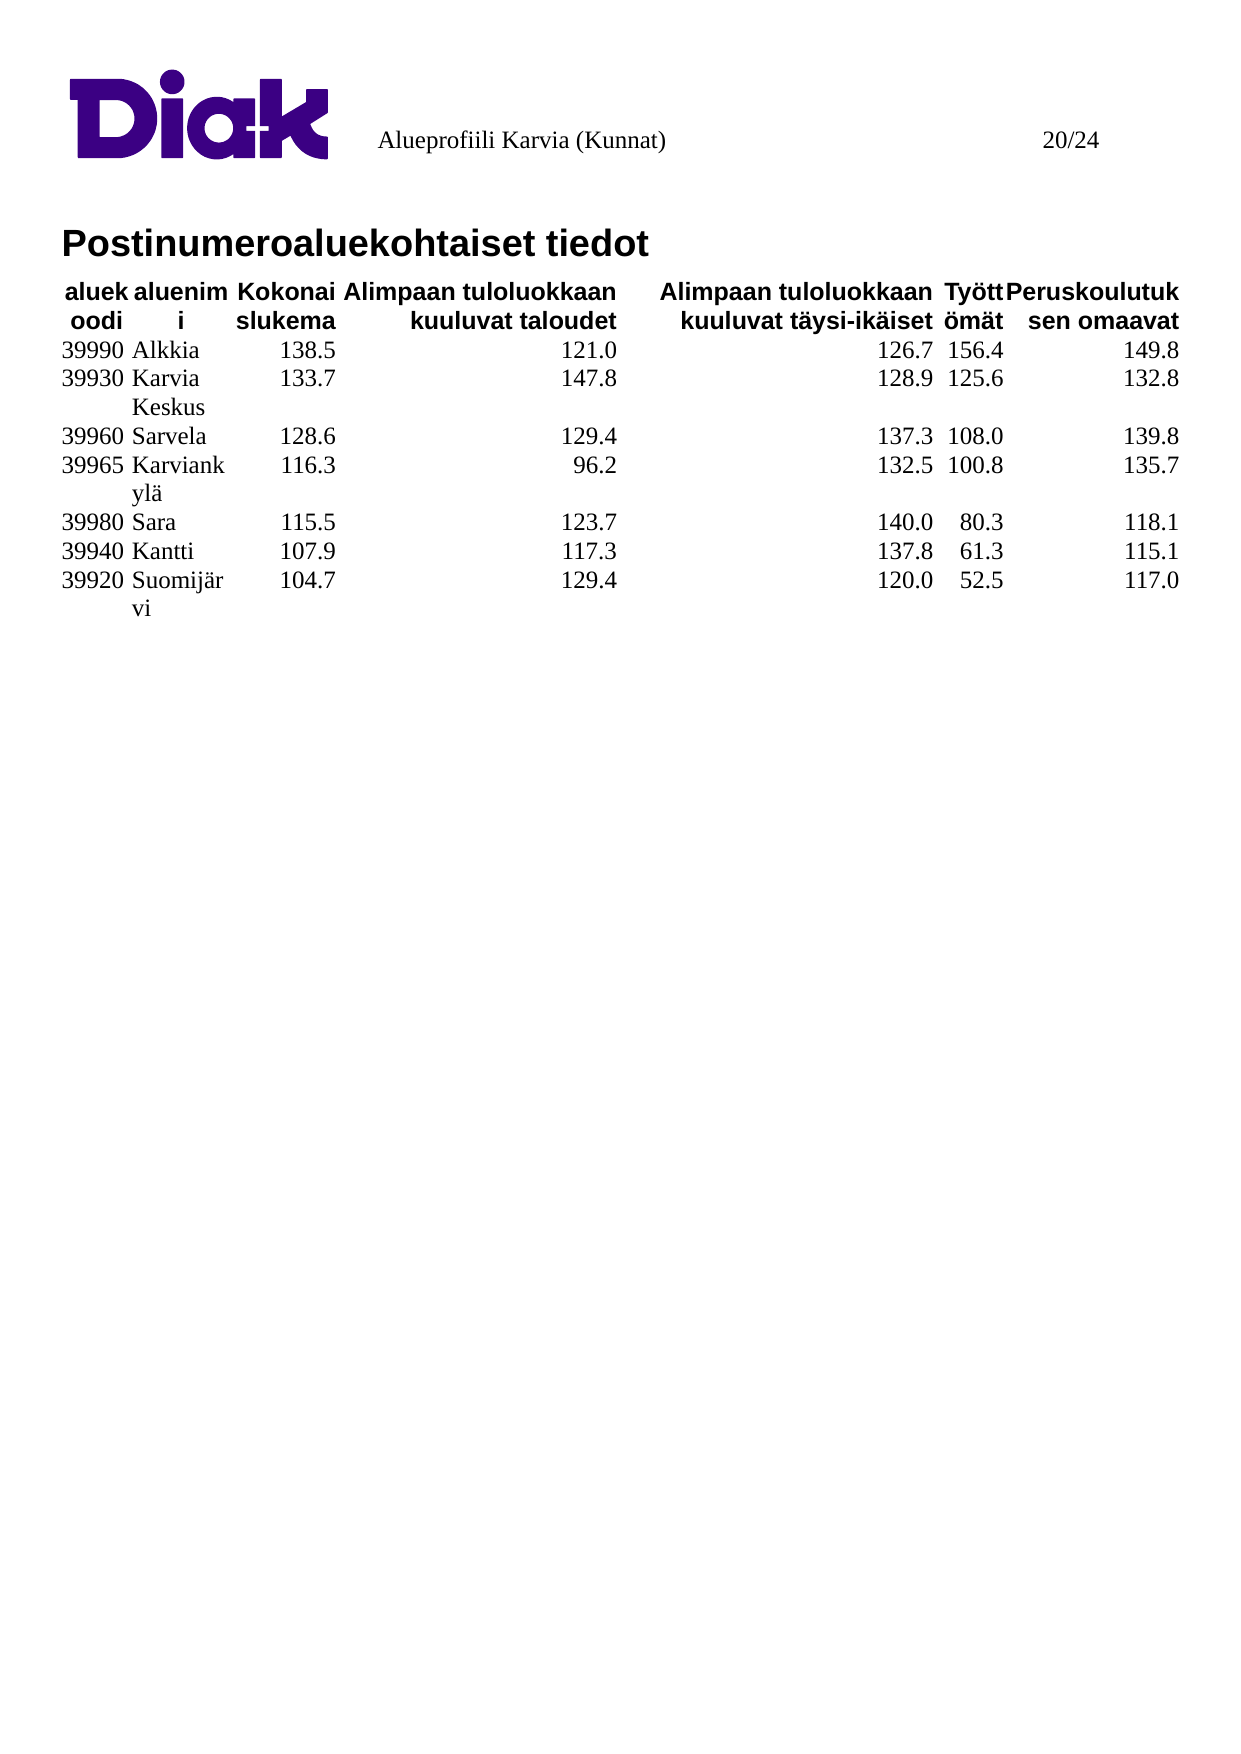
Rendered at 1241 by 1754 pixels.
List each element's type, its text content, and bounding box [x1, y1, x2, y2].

table_header Työttömät [933, 277, 1003, 335]
table_cell 129.4 [336, 421, 617, 450]
table_cell 39965 [61, 450, 132, 507]
table_header aluekoodi [61, 277, 132, 335]
table_cell 149.8 [1003, 335, 1179, 363]
table_header Kokonaislukema [230, 277, 336, 335]
table_cell 137.3 [617, 421, 933, 450]
table_cell 117.3 [336, 536, 617, 565]
table_header Alimpaan tuloluokkaan kuuluvat täysi-ikäiset [617, 277, 933, 335]
table_cell 104.7 [230, 565, 336, 622]
table_cell 115.1 [1003, 536, 1179, 565]
table_cell 120.0 [617, 565, 933, 622]
table_cell 135.7 [1003, 450, 1179, 507]
table_cell 125.6 [933, 364, 1003, 421]
table_cell 126.7 [617, 335, 933, 363]
table_cell 100.8 [933, 450, 1003, 507]
table_cell 132.5 [617, 450, 933, 507]
table_cell 156.4 [933, 335, 1003, 363]
table_cell 80.3 [933, 507, 1003, 536]
table_cell 139.8 [1003, 421, 1179, 450]
table_cell Sarvela [132, 421, 230, 450]
table_cell 39960 [61, 421, 132, 450]
table_cell Alkkia [132, 335, 230, 363]
table_cell 39930 [61, 364, 132, 421]
table_cell 39980 [61, 507, 132, 536]
table_header Alimpaan tuloluokkaan kuuluvat taloudet [336, 277, 617, 335]
table_header Peruskoulutuksen omaavat [1003, 277, 1179, 335]
table_cell 128.6 [230, 421, 336, 450]
table_cell 133.7 [230, 364, 336, 421]
table_cell 117.0 [1003, 565, 1179, 622]
table_cell 123.7 [336, 507, 617, 536]
table_cell 52.5 [933, 565, 1003, 622]
table_cell 121.0 [336, 335, 617, 363]
table_cell 61.3 [933, 536, 1003, 565]
table_cell 107.9 [230, 536, 336, 565]
table_cell 118.1 [1003, 507, 1179, 536]
table_cell Kantti [132, 536, 230, 565]
table_cell 137.8 [617, 536, 933, 565]
table_cell 138.5 [230, 335, 336, 363]
table_cell 39920 [61, 565, 132, 622]
table_header aluenimi [132, 277, 230, 335]
table_cell 116.3 [230, 450, 336, 507]
table_cell Sara [132, 507, 230, 536]
subtitle Postinumeroaluekohtaiset tiedot [61, 221, 1179, 265]
table_cell 115.5 [230, 507, 336, 536]
table_cell 132.8 [1003, 364, 1179, 421]
table_cell Suomijärvi [132, 565, 230, 622]
table_cell 128.9 [617, 364, 933, 421]
table_cell 140.0 [617, 507, 933, 536]
table_cell 129.4 [336, 565, 617, 622]
table_cell 108.0 [933, 421, 1003, 450]
table_cell 96.2 [336, 450, 617, 507]
table_cell 39940 [61, 536, 132, 565]
table_cell 147.8 [336, 364, 617, 421]
table_cell 39990 [61, 335, 132, 363]
table_cell Karvia Keskus [132, 364, 230, 421]
table_cell Karviankylä [132, 450, 230, 507]
